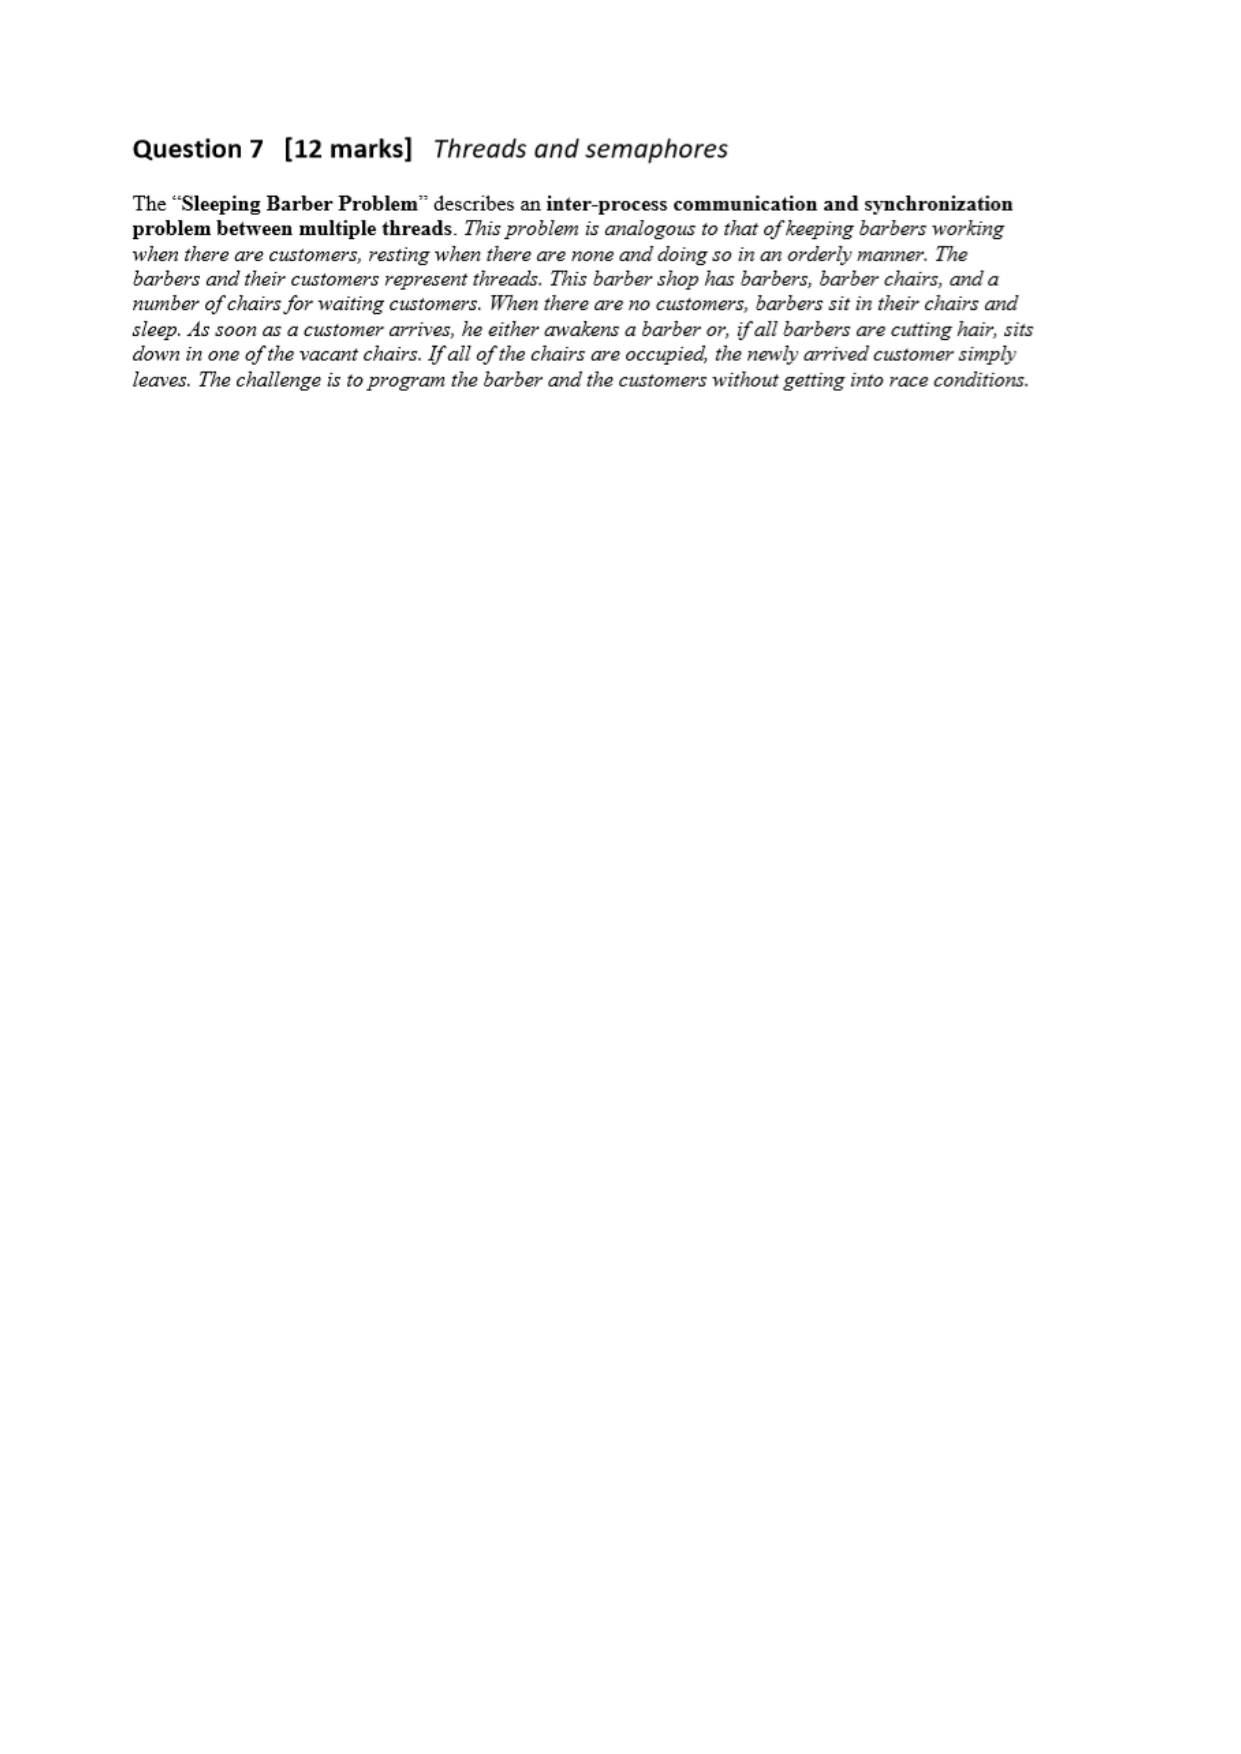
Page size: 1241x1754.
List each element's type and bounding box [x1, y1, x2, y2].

picture [118, 118, 1059, 414]
